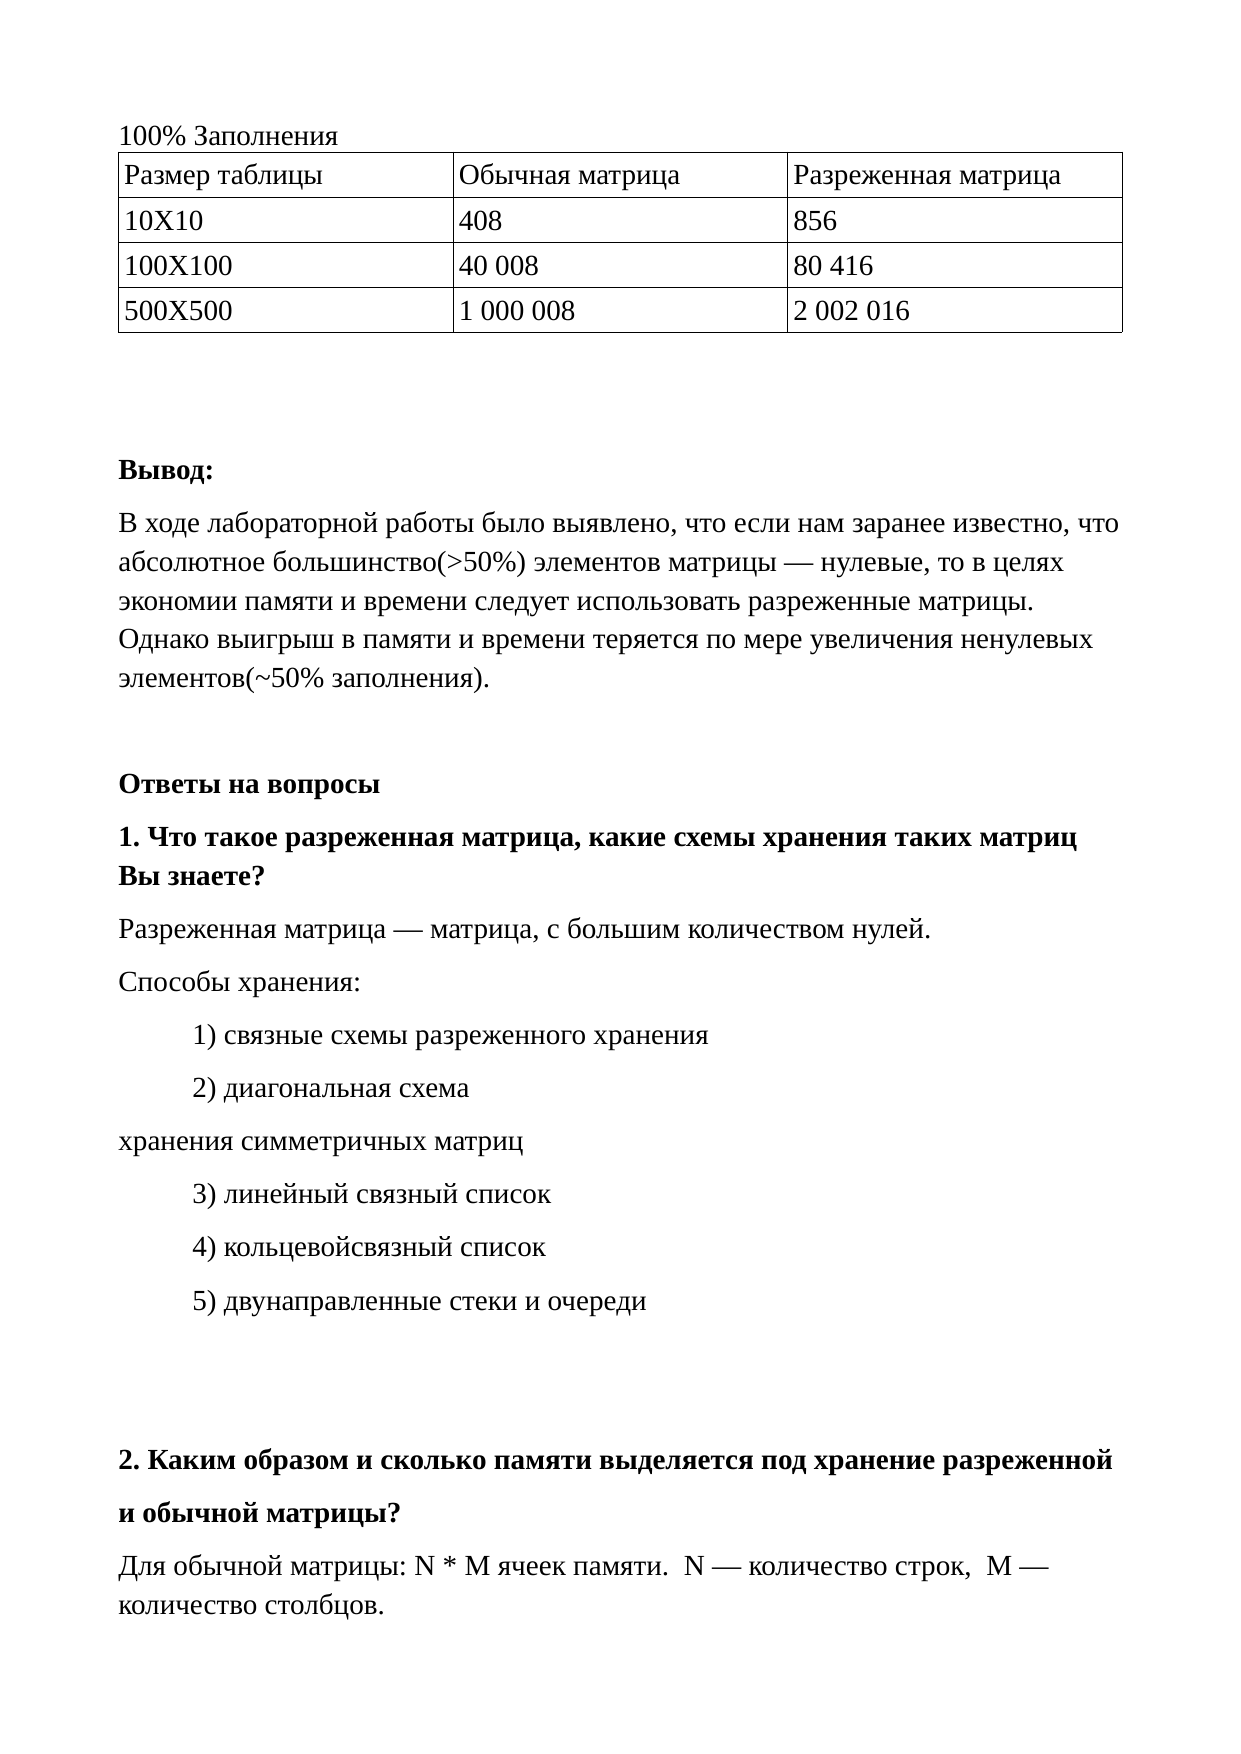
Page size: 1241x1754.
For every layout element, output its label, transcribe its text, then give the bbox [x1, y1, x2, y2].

text Вывод: [118, 452, 1122, 486]
text и обычной матрицы? [118, 1495, 1122, 1529]
table_header Обычная матрица [454, 153, 787, 197]
table_header Разреженная матрица [788, 153, 1122, 197]
table_cell 10Х10 [119, 198, 453, 242]
text 1) связные схемы разреженного хранения [118, 1017, 1122, 1051]
text Для обычной матрицы: N * M ячеек памяти. N — количество строк, M — количество столбцов. [118, 1548, 1122, 1620]
text хранения симметричных матриц [118, 1123, 1122, 1157]
text 100% Заполнения [118, 118, 1122, 152]
table_cell 2 002 016 [788, 288, 1122, 332]
table_cell 80 416 [788, 243, 1122, 287]
text Способы хранения: [118, 964, 1122, 997]
table_cell 100Х100 [119, 243, 453, 287]
text Ответы на вопросы [118, 766, 1122, 799]
text 2) диагональная схема [118, 1070, 1122, 1104]
table_cell 1 000 008 [454, 288, 787, 332]
text 4) кольцевойсвязный список [118, 1229, 1122, 1263]
text 5) двунаправленные стеки и очереди [118, 1283, 1122, 1316]
text 3) линейный связный список [118, 1176, 1122, 1210]
text В ходе лабораторной работы было выявлено, что если нам заранее известно, что абсолютное большинство(>50%) элементов матрицы — нулевые, то в целях экономии памяти и времени следует использовать разреженные матрицы. Однако выигрыш в памяти и времени теряется по мере увеличения ненулевых элементов(~50% заполнения). [118, 506, 1122, 693]
table_cell 40 008 [454, 243, 787, 287]
table_header Размер таблицы [119, 153, 453, 197]
table_cell 500Х500 [119, 288, 453, 332]
text Разреженная матрица — матрица, с большим количеством нулей. [118, 911, 1122, 944]
table_cell 408 [454, 198, 787, 242]
table_cell 856 [788, 198, 1122, 242]
text 2. Каким образом и сколько памяти выделяется под хранение разреженной [118, 1442, 1122, 1476]
text 1. Что такое разреженная матрица, какие схемы хранения таких матриц Вы знаете? [118, 819, 1122, 891]
